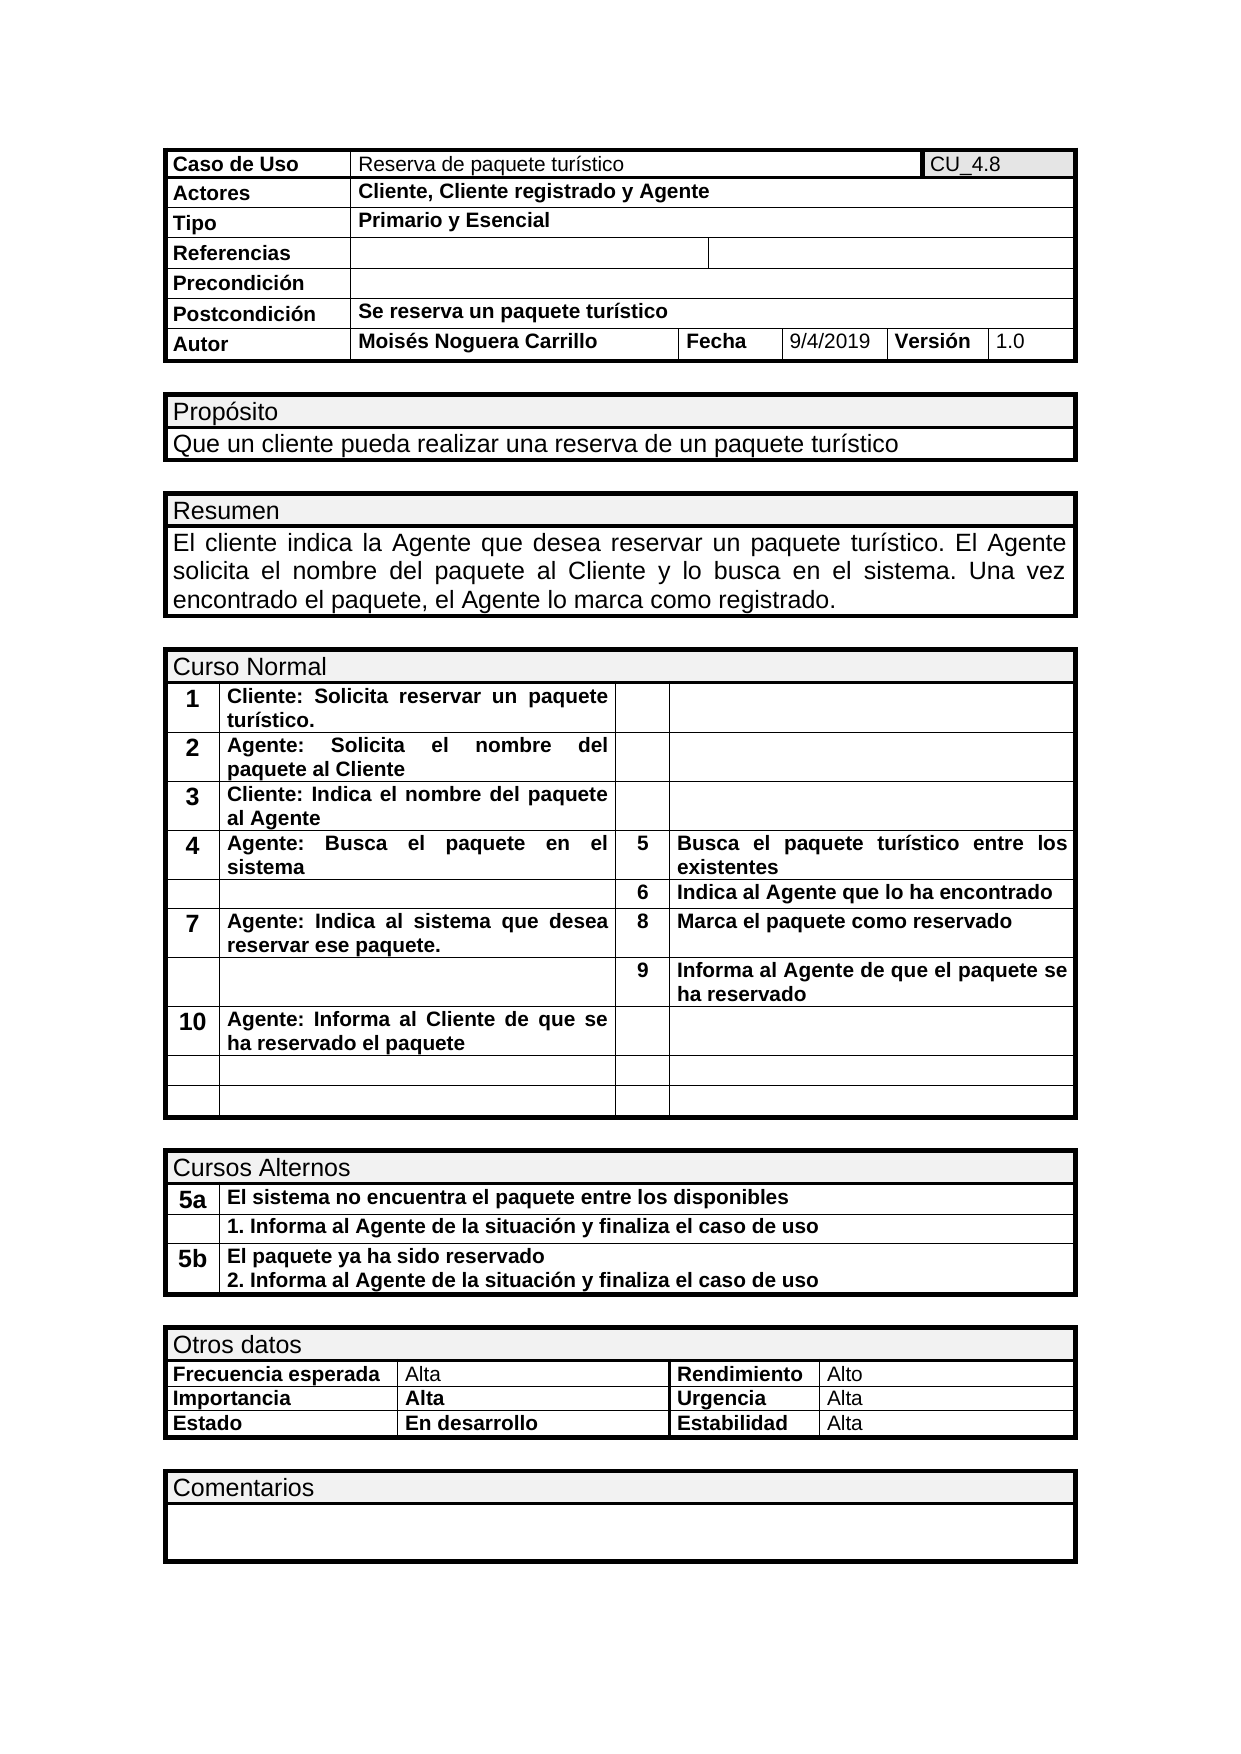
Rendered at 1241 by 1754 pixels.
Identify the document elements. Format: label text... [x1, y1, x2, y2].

table_cell Alta [820, 1411, 1073, 1435]
table_cell [670, 733, 1073, 781]
table_header Curso Normal [168, 652, 1073, 681]
table_cell Importancia [168, 1387, 397, 1410]
table_header Caso de Uso [168, 152, 350, 176]
table_cell [220, 880, 615, 908]
table_cell Rendimiento [671, 1362, 819, 1386]
table_cell [616, 684, 669, 732]
table_cell [168, 880, 219, 908]
table_cell Alto [820, 1362, 1073, 1386]
table_cell 2 [168, 733, 219, 781]
table_cell [168, 958, 219, 1006]
table_cell [220, 1056, 615, 1085]
table_cell Versión [888, 329, 988, 359]
table_header Comentarios [168, 1473, 1073, 1502]
table_cell Alta [820, 1387, 1073, 1410]
table_cell [616, 782, 669, 829]
table_cell Agente: Solicita el nombre del paquete al Cliente [220, 733, 615, 781]
table_cell Busca el paquete turístico entre los existentes [670, 831, 1073, 878]
table_cell Urgencia [671, 1387, 819, 1410]
table_cell [709, 238, 1073, 267]
table_cell Cliente: Solicita reservar un paquete turístico. [220, 684, 615, 732]
table_cell [168, 1505, 1073, 1559]
table_cell 6 [616, 880, 669, 908]
table_cell Tipo [168, 208, 350, 237]
table_cell Indica al Agente que lo ha encontrado [670, 880, 1073, 908]
table_cell Estabilidad [671, 1411, 819, 1435]
table_cell 4 [168, 831, 219, 878]
table_cell Autor [168, 329, 350, 359]
table_cell Primario y Esencial [351, 208, 1073, 237]
table_cell [351, 269, 1073, 298]
table_cell 1. Informa al Agente de la situación y finaliza el caso de uso [220, 1215, 1073, 1243]
table_cell 9 [616, 958, 669, 1006]
table_cell 8 [616, 909, 669, 957]
table_cell Frecuencia esperada [168, 1362, 397, 1386]
table_cell [670, 1056, 1073, 1085]
table_header Reserva de paquete turístico [351, 152, 920, 176]
table_cell Cliente, Cliente registrado y Agente [351, 179, 1073, 207]
table_cell 1 [168, 684, 219, 732]
table_cell El cliente indica la Agente que desea reservar un paquete turístico. El Agente solicita el nombre del paquete al Cliente y lo busca en el sistema. Una vez encontrado el paquete, el Agente lo marca como registrado. [168, 528, 1073, 614]
table_cell 5 [616, 831, 669, 878]
table_cell 3 [168, 782, 219, 829]
table_cell [168, 1056, 219, 1085]
table_cell Alta [398, 1362, 668, 1386]
table_cell Estado [168, 1411, 397, 1435]
table_cell Referencias [168, 238, 350, 267]
table_cell [351, 238, 708, 267]
table_cell [616, 1086, 669, 1115]
table_cell 5a [168, 1185, 219, 1213]
table_cell [168, 1215, 219, 1243]
table_cell [616, 1007, 669, 1055]
table_cell Alta [398, 1387, 668, 1410]
table_cell En desarrollo [398, 1411, 668, 1435]
table_cell [220, 1086, 615, 1115]
table_cell Se reserva un paquete turístico [351, 299, 1073, 328]
table_cell Agente: Busca el paquete en el sistema [220, 831, 615, 878]
table_cell Postcondición [168, 299, 350, 328]
table_header Propósito [168, 397, 1073, 426]
table_cell Precondición [168, 269, 350, 298]
table_cell [670, 1086, 1073, 1115]
table_header Cursos Alternos [168, 1153, 1073, 1182]
table_cell 1.0 [989, 329, 1073, 359]
table_cell 9/4/2019 [783, 329, 887, 359]
table_cell El sistema no encuentra el paquete entre los disponibles [220, 1185, 1073, 1213]
table_cell 10 [168, 1007, 219, 1055]
table_header CU_4.8 [925, 152, 1073, 176]
table_header Resumen [168, 496, 1073, 524]
table_cell Actores [168, 179, 350, 207]
table_cell Marca el paquete como reservado [670, 909, 1073, 957]
table_cell 5b [168, 1244, 219, 1292]
table_cell Informa al Agente de que el paquete se ha reservado [670, 958, 1073, 1006]
table_cell Cliente: Indica el nombre del paquete al Agente [220, 782, 615, 829]
table_header Otros datos [168, 1330, 1073, 1359]
table_cell [220, 958, 615, 1006]
table_cell Agente: Indica al sistema que desea reservar ese paquete. [220, 909, 615, 957]
table_cell Que un cliente pueda realizar una reserva de un paquete turístico [168, 429, 1073, 457]
table_cell [168, 1086, 219, 1115]
table_cell Fecha [679, 329, 782, 359]
table_cell [670, 1007, 1073, 1055]
table_cell Moisés Noguera Carrillo [351, 329, 678, 359]
table_cell Agente: Informa al Cliente de que se ha reservado el paquete [220, 1007, 615, 1055]
table_cell [670, 684, 1073, 732]
table_cell [616, 733, 669, 781]
table_cell 7 [168, 909, 219, 957]
table_cell El paquete ya ha sido reservado 2. Informa al Agente de la situación y finaliza el caso de uso [220, 1244, 1073, 1292]
table_cell [670, 782, 1073, 829]
table_cell [616, 1056, 669, 1085]
